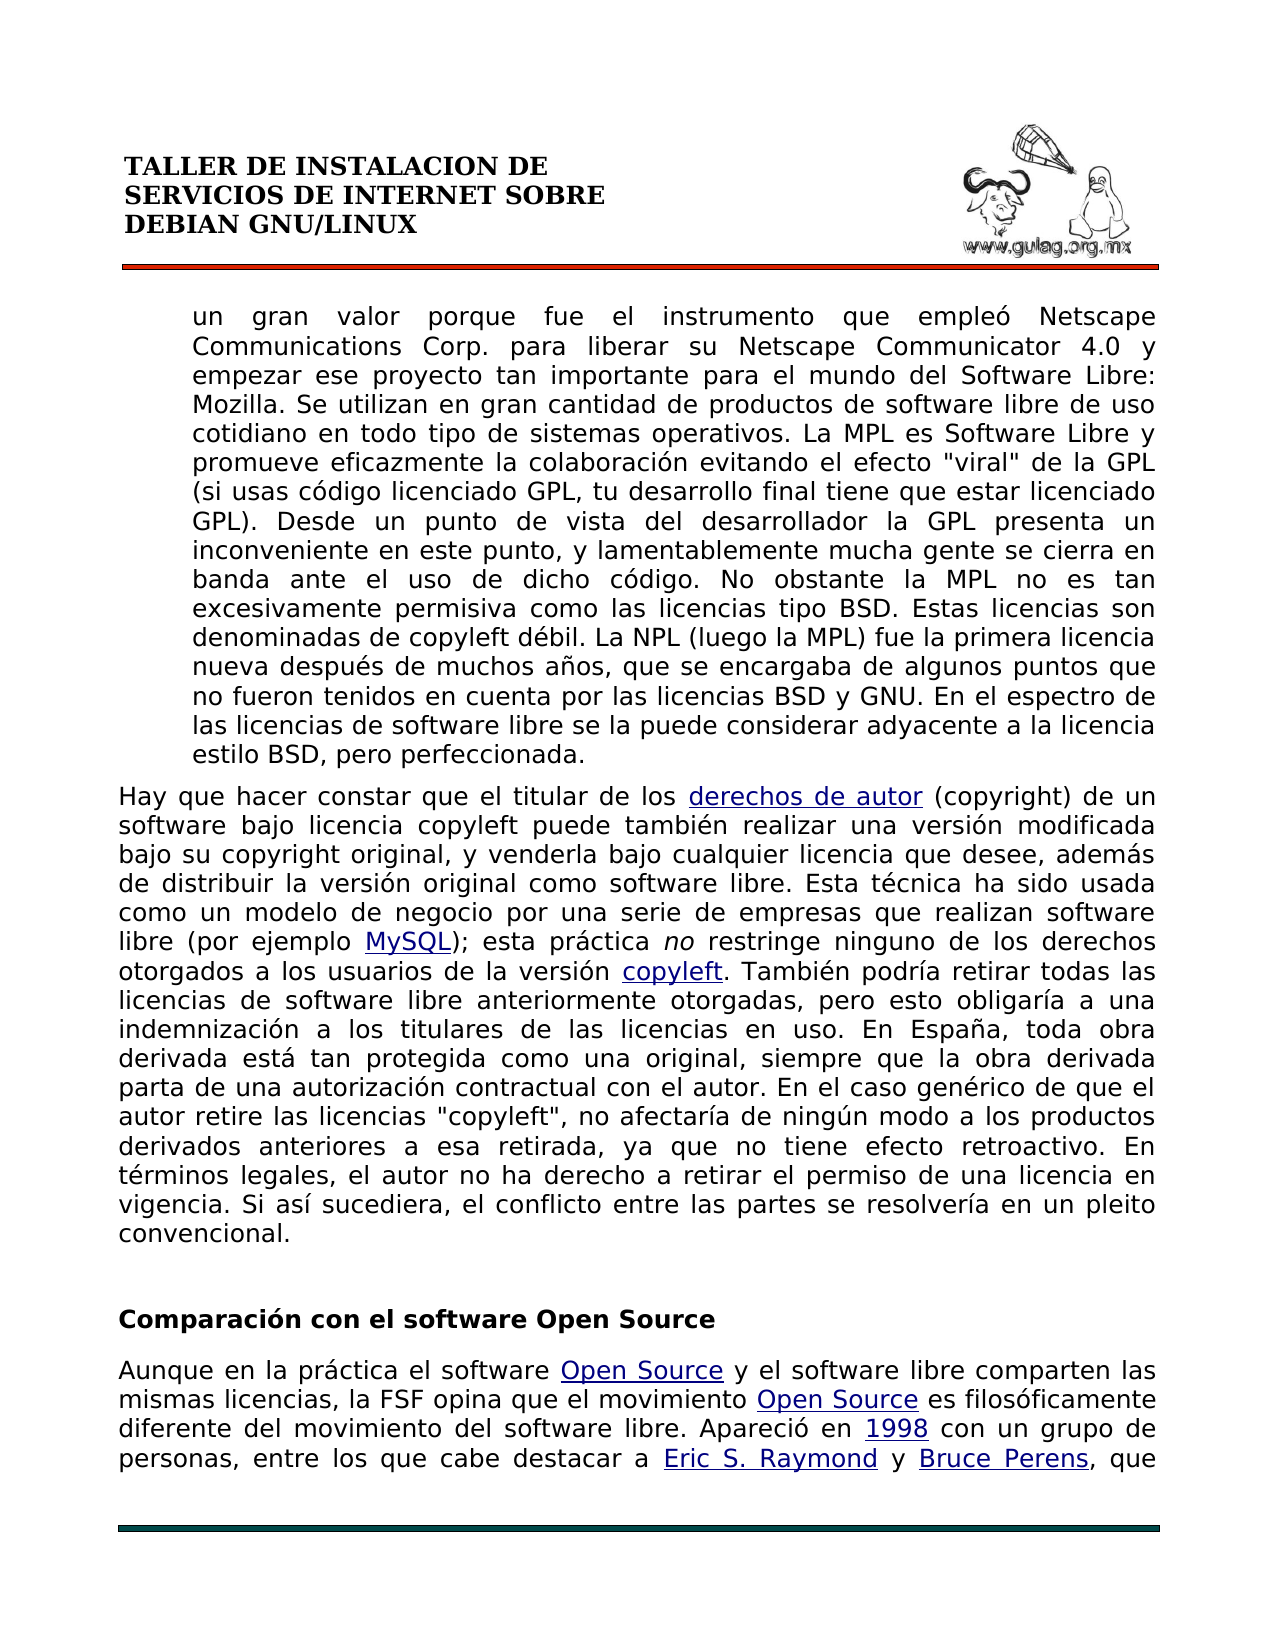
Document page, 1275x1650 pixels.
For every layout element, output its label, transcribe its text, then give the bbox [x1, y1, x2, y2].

list un gran valor porque fue el instrumento que empleó Netscape Communications Corp. para liberar su Netscape Communicator 4.0 y empezar ese proyecto tan importante para el mundo del Software Libre: Mozilla. Se utilizan en gran cantidad de productos de software libre de uso cotidiano en todo tipo de sistemas operativos. La MPL es Software Libre y promueve eficazmente la colaboración evitando el efecto "viral" de la GPL (si usas código licenciado GPL, tu desarrollo final tiene que estar licenciado GPL). Desde un punto de vista del desarrollador la GPL presenta un inconveniente en este punto, y lamentablemente mucha gente se cierra en banda ante el uso de dicho código. No obstante la MPL no es tan excesivamente permisiva como las licencias tipo BSD. Estas licencias son denominadas de copyleft débil. La NPL (luego la MPL) fue la primera licencia nueva después de muchos años, que se encargaba de algunos puntos que no fueron tenidos en cuenta por las licencias BSD y GNU. En el espectro de las licencias de software libre se la puede considerar adyacente a la licencia estilo BSD, pero perfeccionada. [162, 303, 1157, 769]
picture [961, 122, 1132, 260]
text Aunque en la práctica el software Open Source y el software libre comparten las mismas licencias, la FSF opina que el movimiento Open Source es filosóficamente diferente del movimiento del software libre. Apareció en 1998 con un grupo de personas, entre los que cabe destacar a Eric S. Raymond y Bruce Perens, que [118, 1356, 1157, 1473]
subtitle Comparación con el software Open Source [118, 1305, 1157, 1334]
text Hay que hacer constar que el titular de los derechos de autor (copyright) de un software bajo licencia copyleft puede también realizar una versión modificada bajo su copyright original, y venderla bajo cualquier licencia que desee, además de distribuir la versión original como software libre. Esta técnica ha sido usada como un modelo de negocio por una serie de empresas que realizan software libre (por ejemplo MySQL); esta práctica no restringe ninguno de los derechos otorgados a los usuarios de la versión copyleft. También podría retirar todas las licencias de software libre anteriormente otorgadas, pero esto obligaría a una indemnización a los titulares de las licencias en uso. En España, toda obra derivada está tan protegida como una original, siempre que la obra derivada parta de una autorización contractual con el autor. En el caso genérico de que el autor retire las licencias "copyleft", no afectaría de ningún modo a los productos derivados anteriores a esa retirada, ya que no tiene efecto retroactivo. En términos legales, el autor no ha derecho a retirar el permiso de una licencia en vigencia. Si así sucediera, el conflicto entre las partes se resolvería en un pleito convencional. [118, 782, 1157, 1248]
